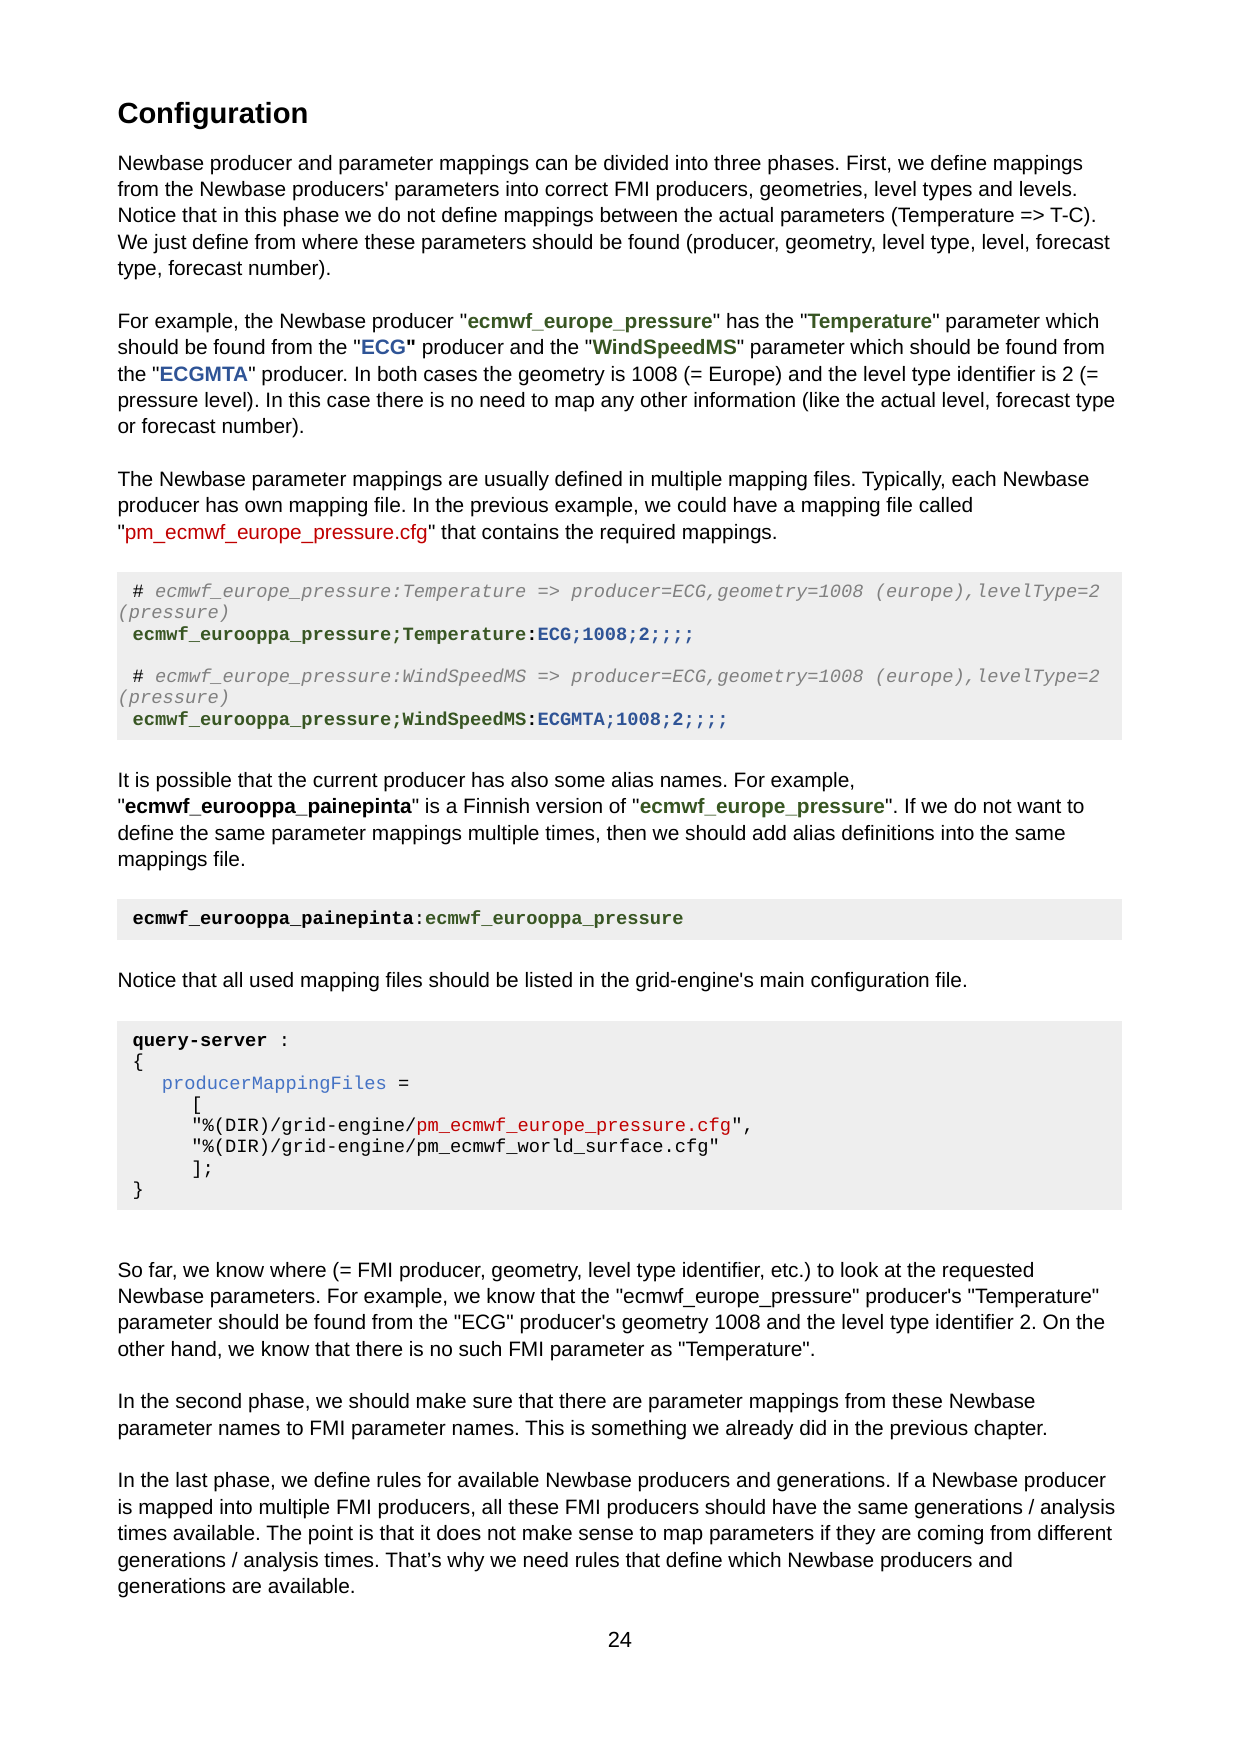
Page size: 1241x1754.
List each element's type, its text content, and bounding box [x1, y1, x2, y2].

subtitle Configuration [117, 96, 1122, 129]
text The Newbase parameter mappings are usually defined in multiple mapping files. Typically, each Newbase producer has own mapping file. In the previous example, we could have a mapping file called "pm_ecmwf_europe_pressure.cfg" that contains the required mappings. [117, 467, 1122, 543]
text Notice that all used mapping files should be listed in the grid-engine's main configuration file. [117, 967, 1122, 991]
text ecmwf_eurooppa_painepinta:ecmwf_eurooppa_pressure [117, 909, 1122, 930]
text { [117, 1052, 1122, 1073]
text It is possible that the current producer has also some alias names. For example, "ecmwf_eurooppa_painepinta" is a Finnish version of "ecmwf_europe_pressure". If we do not want to define the same parameter mappings multiple times, then we should add alias definitions into the same mappings file. [117, 768, 1122, 871]
text Newbase producer and parameter mappings can be divided into three phases. First, we define mappings from the Newbase producers' parameters into correct FMI producers, geometries, level types and levels. Notice that in this phase we do not define mappings between the actual parameters (Temperature => T-C). We just define from where these parameters should be found (producer, geometry, level type, level, forecast type, forecast number). [117, 151, 1122, 280]
text In the second phase, we should make sure that there are parameter mappings from these Newbase parameter names to FMI parameter names. This is something we already did in the previous chapter. [117, 1389, 1122, 1439]
text # ecmwf_europe_pressure:WindSpeedMS => producer=ECG,geometry=1008 (europe),levelType=2 (pressure) [117, 667, 1122, 709]
text producerMappingFiles = [117, 1073, 1122, 1095]
text } [117, 1180, 1122, 1201]
text ]; [117, 1158, 1122, 1180]
text [ [117, 1095, 1122, 1116]
text ecmwf_eurooppa_pressure;Temperature:ECG;1008;2;;;; [117, 624, 1122, 646]
text So far, we know where (= FMI producer, geometry, level type identifier, etc.) to look at the requested Newbase parameters. For example, we know that the "ecmwf_europe_pressure" producer's "Temperature" parameter should be found from the "ECG" producer's geometry 1008 and the level type identifier 2. On the other hand, we know that there is no such FMI parameter as "Temperature". [117, 1257, 1122, 1361]
text # ecmwf_europe_pressure:Temperature => producer=ECG,geometry=1008 (europe),levelType=2 (pressure) [117, 582, 1122, 624]
text "%(DIR)/grid-engine/pm_ecmwf_europe_pressure.cfg", [117, 1116, 1122, 1137]
text In the last phase, we define rules for available Newbase producers and generations. If a Newbase producer is mapped into multiple FMI producers, all these FMI producers should have the same generations / analysis times available. The point is that it does not make sense to map parameters if they are coming from different generations / analysis times. That’s why we need rules that define which Newbase producers and generations are available. [117, 1468, 1122, 1598]
text For example, the Newbase producer "ecmwf_europe_pressure" has the "Temperature" parameter which should be found from the "ECG" producer and the "WindSpeedMS" parameter which should be found from the "ECGMTA" producer. In both cases the geometry is 1008 (= Europe) and the level type identifier is 2 (= pressure level). In this case there is no need to map any other information (like the actual level, forecast type or forecast number). [117, 309, 1122, 438]
text ecmwf_eurooppa_pressure;WindSpeedMS:ECGMTA;1008;2;;;; [117, 709, 1122, 731]
text "%(DIR)/grid-engine/pm_ecmwf_world_surface.cfg" [117, 1137, 1122, 1158]
text query-server : [117, 1031, 1122, 1052]
